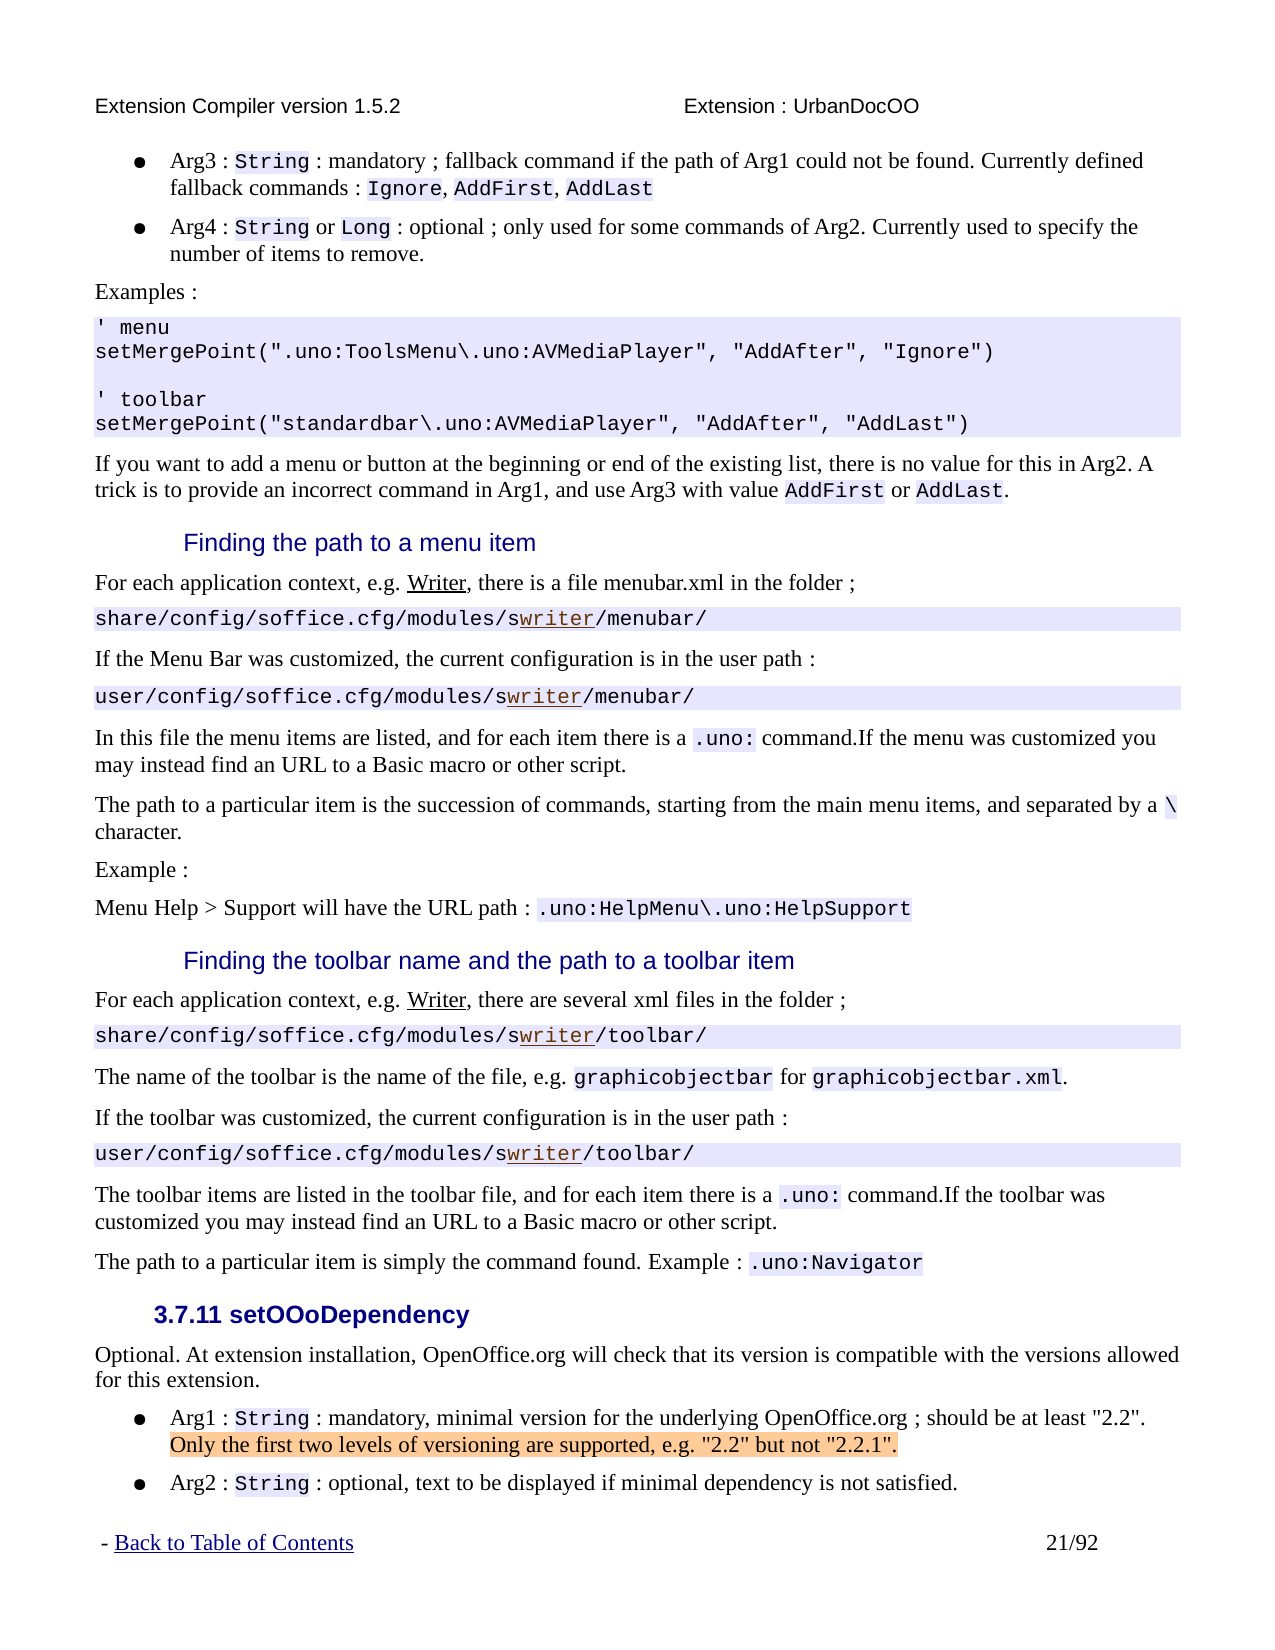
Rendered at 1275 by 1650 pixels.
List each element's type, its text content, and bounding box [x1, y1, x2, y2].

list Arg4 : String or Long : optional ; only used for some commands of Arg2. Currently used to specify the number of items to remove. [132, 214, 1181, 266]
text In this file the menu items are listed, and for each item there is a .uno: command.If the menu was customized you may instead find an URL to a Basic macro or other script. [94, 724, 1181, 777]
text If you want to add a menu or button at the beginning or end of the existing list, there is no value for this in Arg2. A trick is to provide an incorrect command in Arg1, and use Arg3 with value AddFirst or AddLast. [94, 451, 1181, 504]
text share/config/soffice.cfg/modules/swriter/menubar/ [94, 607, 1181, 631]
list Arg1 : String : mandatory, minimal version for the underlying OpenOffice.org ; should be at least "2.2". Only the first two levels of versioning are supported, e.g. "2.2" but not "2.2.1". [132, 1405, 1181, 1457]
text If the Menu Bar was customized, the current configuration is in the user path : [94, 646, 1181, 671]
text Example : [94, 857, 1181, 882]
text share/config/soffice.cfg/modules/swriter/toolbar/ [594, 1025, 1181, 1049]
list Arg2 : String : optional, text to be displayed if minimal dependency is not satisfied. [132, 1470, 1181, 1497]
text ' menu [94, 317, 1181, 341]
text The path to a particular item is the succession of commands, starting from the main menu items, and separated by a \ character. [94, 792, 1181, 844]
text user/config/soffice.cfg/modules/swriter/toolbar/ [94, 1143, 507, 1167]
text setMergePoint("standardbar\.uno:AVMediaPlayer", "AddAfter", "AddLast") [94, 413, 1181, 437]
text For each application context, e.g. Writer, there is a file menubar.xml in the folder ; [94, 569, 1181, 595]
text Menu Help > Support will have the URL path : .uno:HelpMenu\.uno:HelpSupport [94, 895, 1181, 922]
text The toolbar items are listed in the toolbar file, and for each item there is a .uno: command.If the toolbar was customized you may instead find an URL to a Basic macro or other script. [94, 1182, 1181, 1234]
text If the toolbar was customized, the current configuration is in the user path : [94, 1105, 1181, 1131]
text setMergePoint(".uno:ToolsMenu\.uno:AVMediaPlayer", "AddAfter", "Ignore") [94, 341, 1181, 365]
text ' toolbar [94, 389, 1181, 413]
subtitle setOOoDependency [153, 1301, 1181, 1329]
subtitle Finding the path to a menu item [183, 529, 1181, 557]
text For each application context, e.g. Writer, there are several xml files in the folder ; [94, 987, 1181, 1013]
text Examples : [94, 279, 1181, 304]
text user/config/soffice.cfg/modules/swriter/menubar/ [94, 686, 507, 710]
text Optional. At extension installation, OpenOffice.org will check that its version is compatible with the versions allowed for this extension. [94, 1341, 1181, 1392]
text The path to a particular item is simply the command found. Example : .uno:Navigator [94, 1249, 1181, 1276]
subtitle Finding the toolbar name and the path to a toolbar item [183, 947, 1181, 975]
text The name of the toolbar is the name of the file, e.g. graphicobjectbar for graphicobjectbar.xml. [94, 1064, 1181, 1091]
text share/config/soffice.cfg/modules/swriter/toolbar/ [94, 1025, 520, 1049]
text user/config/soffice.cfg/modules/swriter/menubar/ [582, 686, 1181, 710]
text user/config/soffice.cfg/modules/swriter/toolbar/ [582, 1143, 1181, 1167]
list Arg3 : String : mandatory ; fallback command if the path of Arg1 could not be found. Currently defined fallback commands : Ignore, AddFirst, AddLast [132, 147, 1181, 201]
